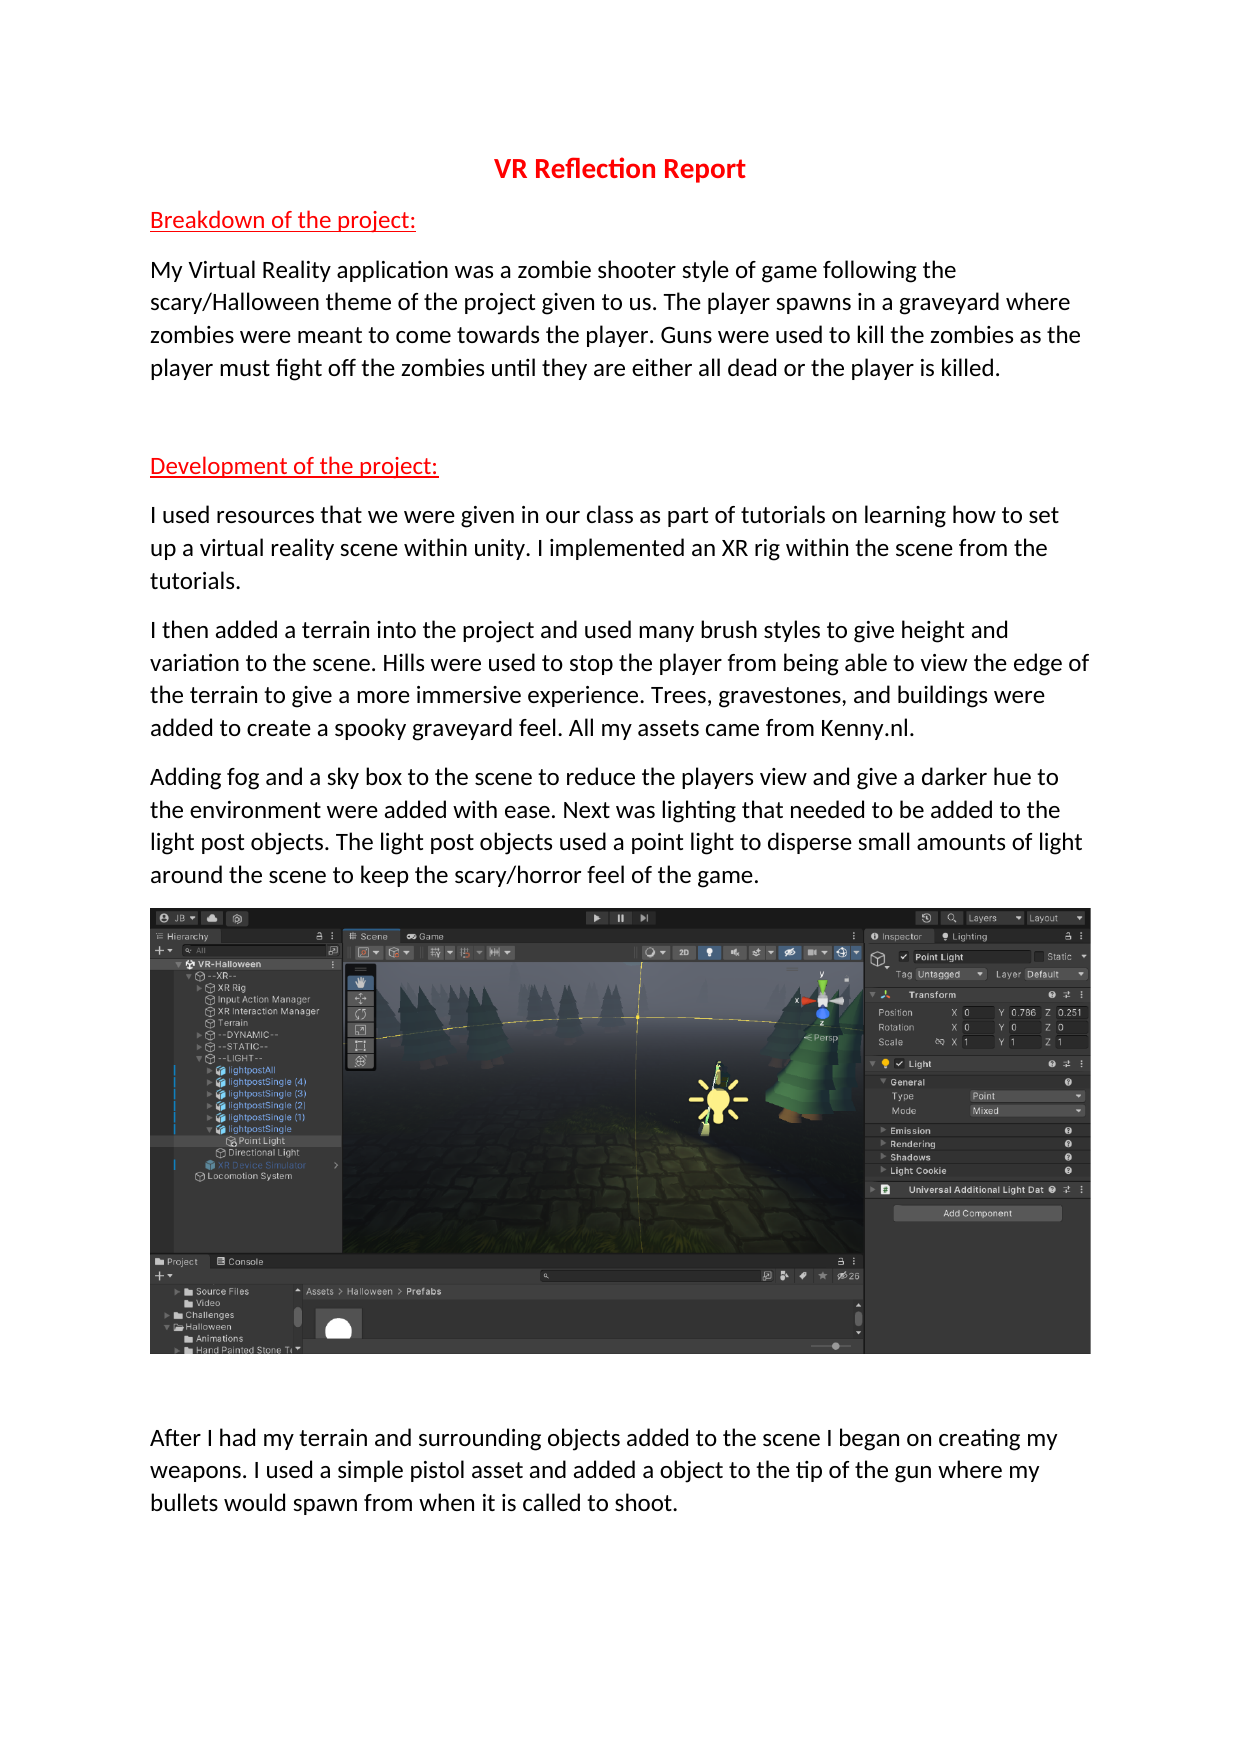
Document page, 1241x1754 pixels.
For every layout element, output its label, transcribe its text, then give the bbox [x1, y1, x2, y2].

text I used resources that we were given in our class as part of tutorials on learning how to set up a virtual reality scene within unity. I implemented an XR rig within the scene from the tutorials. [150, 499, 1090, 595]
text Breakdown of the project: [150, 205, 1090, 235]
text VR Reflection Report [150, 150, 1090, 186]
text Adding fog and a sky box to the scene to reduce the players view and give a darker hue to the environment were added with ease. Next was lighting that needed to be added to the light post objects. The light post objects used a point light to disperse small amounts of light around the scene to keep the scary/horror feel of the game. [150, 761, 1090, 889]
text I then added a terrain into the project and used many brush styles to give height and variation to the scene. Hills were used to stop the player from being able to view the edge of the terrain to give a more immersive experience. Trees, gravestones, and buildings were added to create a spooky graveyard feel. All my assets came from Kenny.nl. [150, 614, 1090, 742]
text My Virtual Reality application was a zombie shooter style of game following the scary/Halloween theme of the project given to us. The player spawns in a graveyard where zombies were meant to come towards the player. Guns were used to kill the zombies as the player must fight off the zombies until they are either all dead or the player is killed. [150, 254, 1090, 382]
text After I had my terrain and surrounding objects added to the scene I began on creating my weapons. I used a simple pistol asset and added a object to the tip of the gun where my bullets would spawn from when it is called to shoot. [150, 1422, 1090, 1518]
text Development of the project: [150, 450, 1090, 481]
